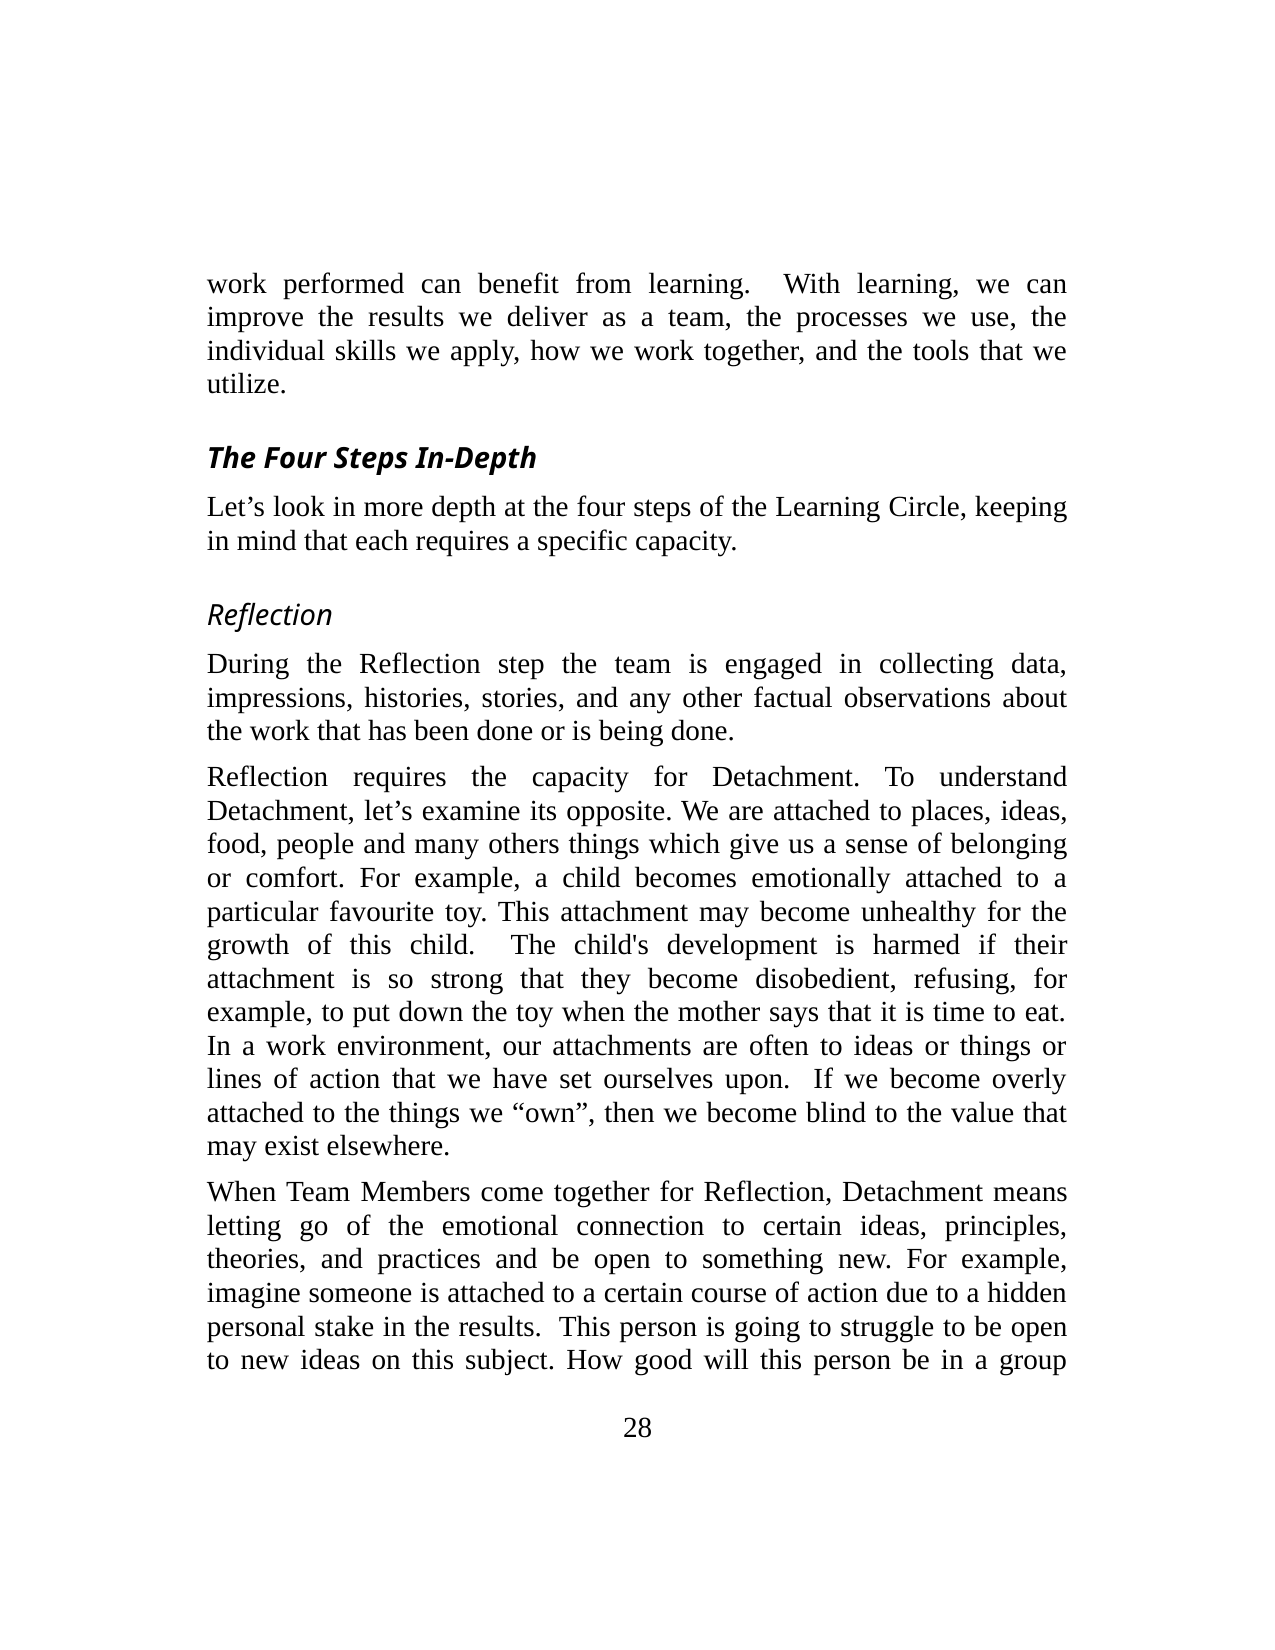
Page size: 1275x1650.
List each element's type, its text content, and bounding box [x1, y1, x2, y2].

text When Team Members come together for Reflection, Detachment means letting go of the emotional connection to certain ideas, principles, theories, and practices and be open to something new. For example, imagine someone is attached to a certain course of action due to a hidden personal stake in the results. This person is going to struggle to be open to new ideas on this subject. How good will this person be in a group [207, 1174, 1068, 1376]
text work performed can benefit from learning. With learning, we can improve the results we deliver as a team, the processes we use, the individual skills we apply, how we work together, and the tools that we utilize. [207, 266, 1068, 400]
text During the Reflection step the team is engaged in collecting data, impressions, histories, stories, and any other factual observations about the work that has been done or is being done. [207, 646, 1068, 747]
text Let’s look in more depth at the four steps of the Learning Circle, keeping in mind that each requires a specific capacity. [207, 489, 1068, 557]
subtitle The Four Steps In-Depth [207, 437, 1068, 477]
subtitle Reflection [207, 594, 1068, 634]
text Reflection requires the capacity for Detachment. To understand Detachment, let’s examine its opposite. We are attached to places, ideas, food, people and many others things which give us a sense of belonging or comfort. For example, a child becomes emotionally attached to a particular favourite toy. This attachment may become unhealthy for the growth of this child. The child's development is harmed if their attachment is so strong that they become disobedient, refusing, for example, to put down the toy when the mother says that it is time to eat. In a work environment, our attachments are often to ideas or things or lines of action that we have set ourselves upon. If we become overly attached to the things we “own”, then we become blind to the value that may exist elsewhere. [207, 759, 1068, 1162]
